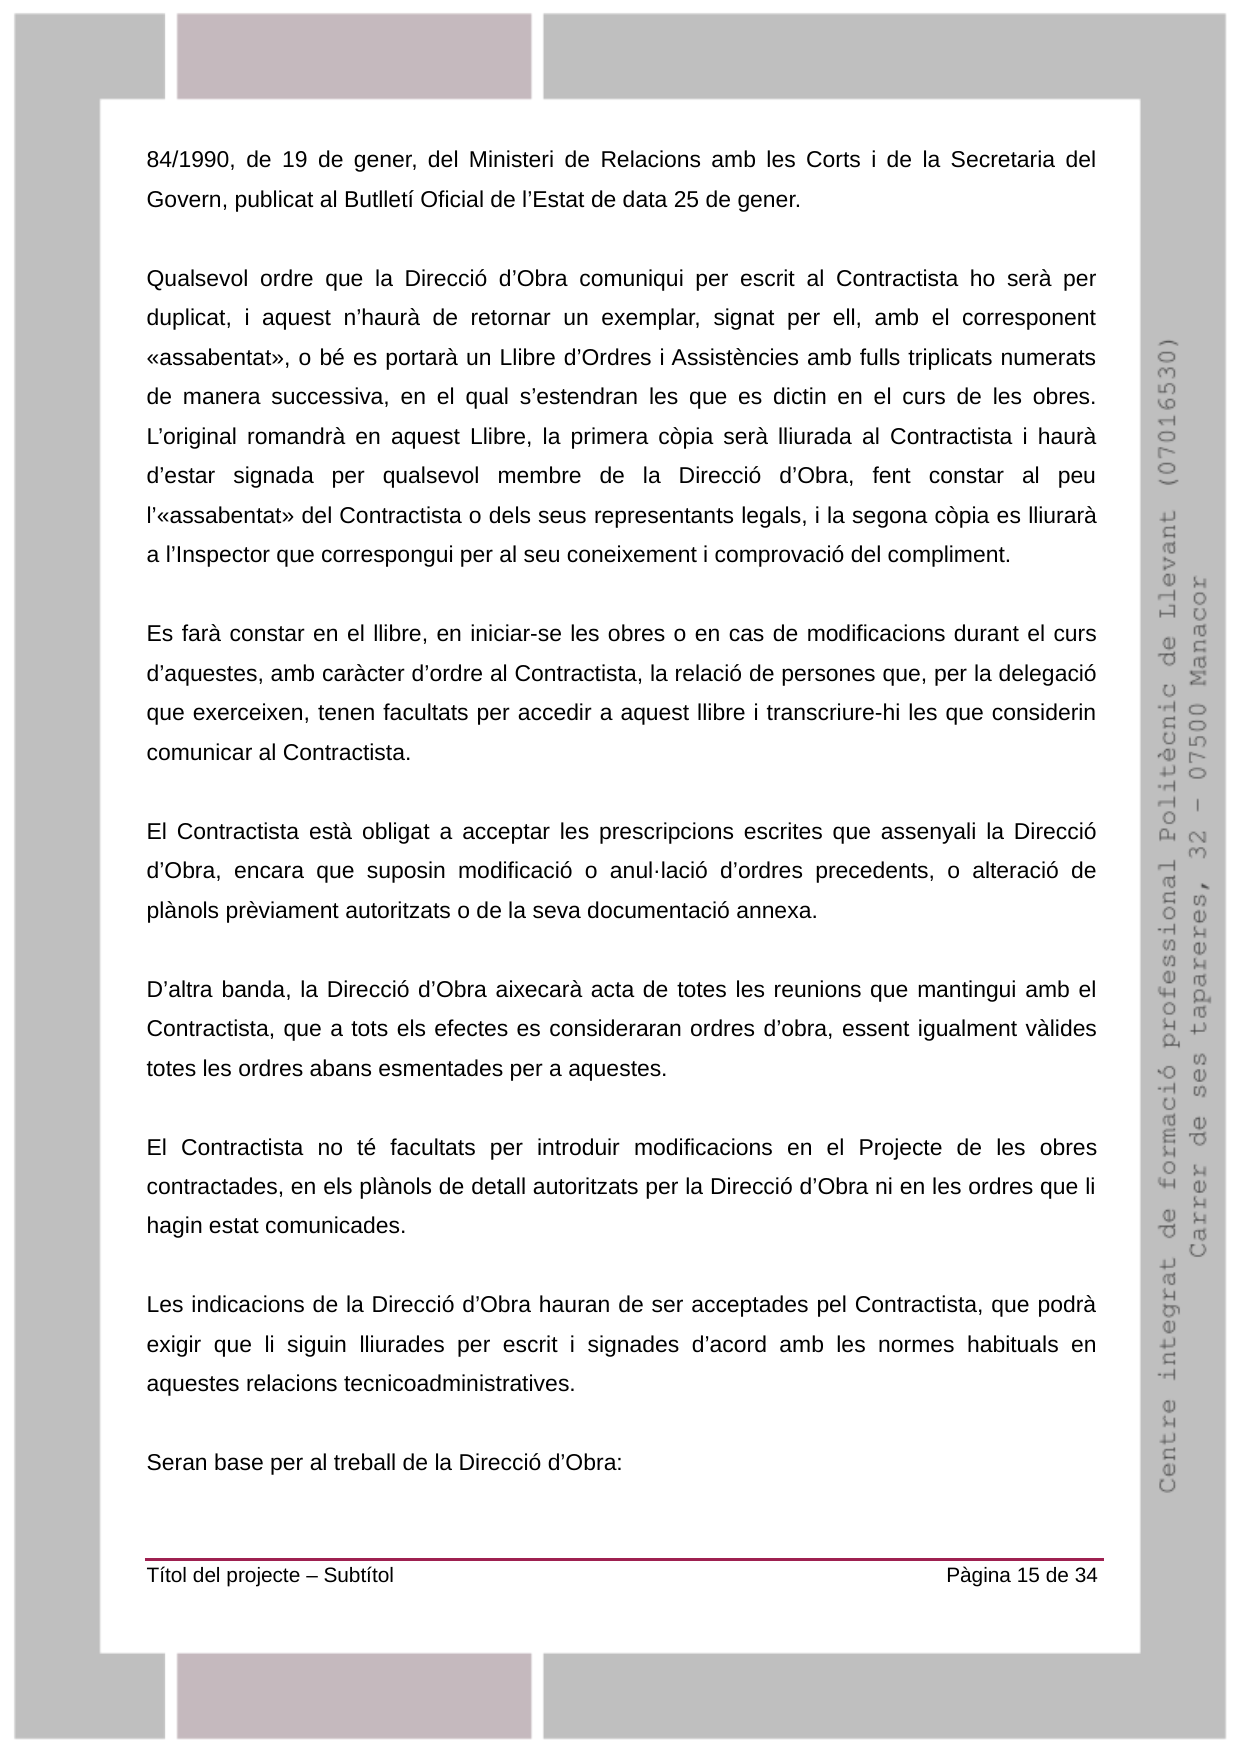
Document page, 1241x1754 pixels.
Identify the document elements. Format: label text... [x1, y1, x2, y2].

text Qualsevol ordre que la Direcció d’Obra comuniqui per escrit al Contractista ho serà per duplicat, i aquest n’haurà de retornar un exemplar, signat per ell, amb el corresponent «assabentat», o bé es portarà un Llibre d’Ordres i Assistències amb fulls triplicats numerats de manera successiva, en el qual s’estendran les que es dictin en el curs de les obres. L’original romandrà en aquest Llibre, la primera còpia serà lliurada al Contractista i haurà d’estar signada per qualsevol membre de la Direcció d’Obra, fent constar al peu l’«assabentat» del Contractista o dels seus representants legals, i la segona còpia es lliurarà a l’Inspector que correspongui per al seu coneixement i comprovació del compliment. [146, 265, 1098, 568]
text El Contractista no té facultats per introduir modificacions en el Projecte de les obres contractades, en els plànols de detall autoritzats per la Direcció d’Obra ni en les ordres que li hagin estat comunicades. [146, 1133, 1098, 1239]
text Les indicacions de la Direcció d’Obra hauran de ser acceptades pel Contractista, que podrà exigir que li siguin lliurades per escrit i signades d’acord amb les normes habituals en aquestes relacions tecnicoadministratives. [146, 1291, 1098, 1397]
text D’altra banda, la Direcció d’Obra aixecarà acta de totes les reunions que mantingui amb el Contractista, que a tots els efectes es consideraran ordres d’obra, essent igualment vàlides totes les ordres abans esmentades per a aquestes. [146, 976, 1098, 1081]
text Es farà constar en el llibre, en iniciar-se les obres o en cas de modificacions durant el curs d’aquestes, amb caràcter d’ordre al Contractista, la relació de persones que, per la delegació que exerceixen, tenen facultats per accedir a aquest llibre i transcriure-hi les que considerin comunicar al Contractista. [146, 620, 1098, 765]
text Seran base per al treball de la Direcció d’Obra: [146, 1449, 1098, 1476]
picture [0, 0, 1241, 1754]
text El Contractista està obligat a acceptar les prescripcions escrites que assenyali la Direcció d’Obra, encara que suposin modificació o anul·lació d’ordres precedents, o alteració de plànols prèviament autoritzats o de la seva documentació annexa. [146, 818, 1098, 923]
text 84/1990, de 19 de gener, del Ministeri de Relacions amb les Corts i de la Secretaria del Govern, publicat al Butlletí Oficial de l’Estat de data 25 de gener. [146, 146, 1098, 212]
